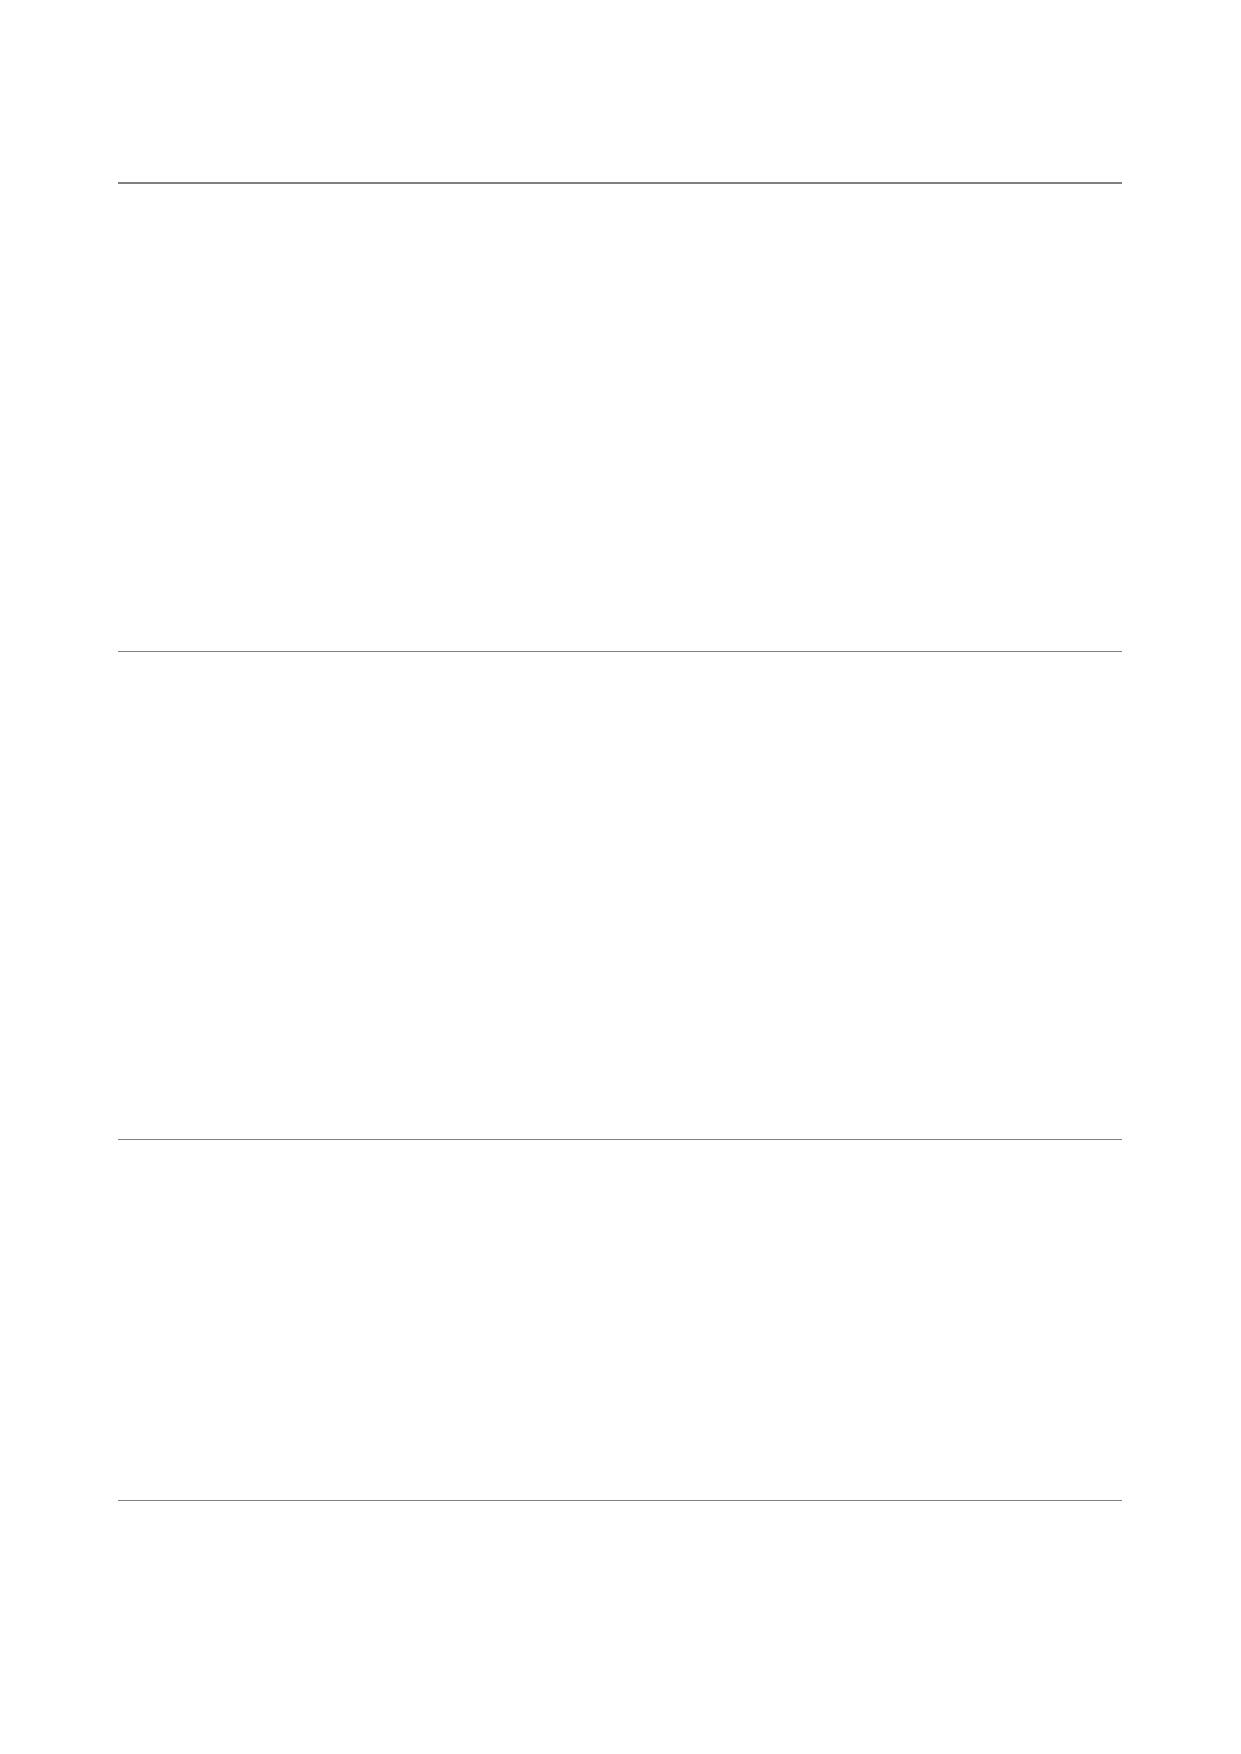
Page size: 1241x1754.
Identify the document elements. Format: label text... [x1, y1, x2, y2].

text throw error [118, 1282, 1122, 1306]
text или [118, 974, 1122, 1002]
text ничего не сделать [118, 1021, 1122, 1045]
text После catch возможны ДВА варианта: [118, 757, 1122, 788]
text Скажи 👍 [118, 355, 1122, 384]
text ➡️ следующий .catch() выполнится [118, 1436, 1122, 1467]
text Если в catch: [118, 871, 1122, 901]
text Если в catch: [118, 1232, 1122, 1263]
text или [118, 1335, 1122, 1364]
text Да 👍 ИМЕННО ТАК — если коротко и точно: [118, 450, 1122, 479]
subtitle ✅ 1) fulfilled [118, 822, 1122, 858]
text Теперь давай зафиксируем это аккуратно, без путаницы. [118, 589, 1122, 618]
list throw в catch = «ошибка дальше» [162, 118, 1122, 149]
list показать диаграмму состояний Promise [162, 260, 1122, 289]
list или разобрать один пример до боли подробно, строчка за строчкой [162, 308, 1122, 336]
text return value [118, 921, 1122, 944]
text Если хочешь, я могу: [118, 212, 1122, 241]
text return Promise.reject(error) [118, 1383, 1122, 1406]
subtitle ❌ 2) rejected [118, 1183, 1122, 1219]
text ➡️ следующий .then() выполнится [118, 1074, 1122, 1105]
text catch переводит Promise в fulfilled, ЕСЛИ внутри catch ты не выбросил ошибку. [177, 498, 1063, 560]
text то есть catch переходит в режим fullfilled а не в reject? [118, 403, 1122, 432]
subtitle Главное правило [118, 702, 1122, 745]
